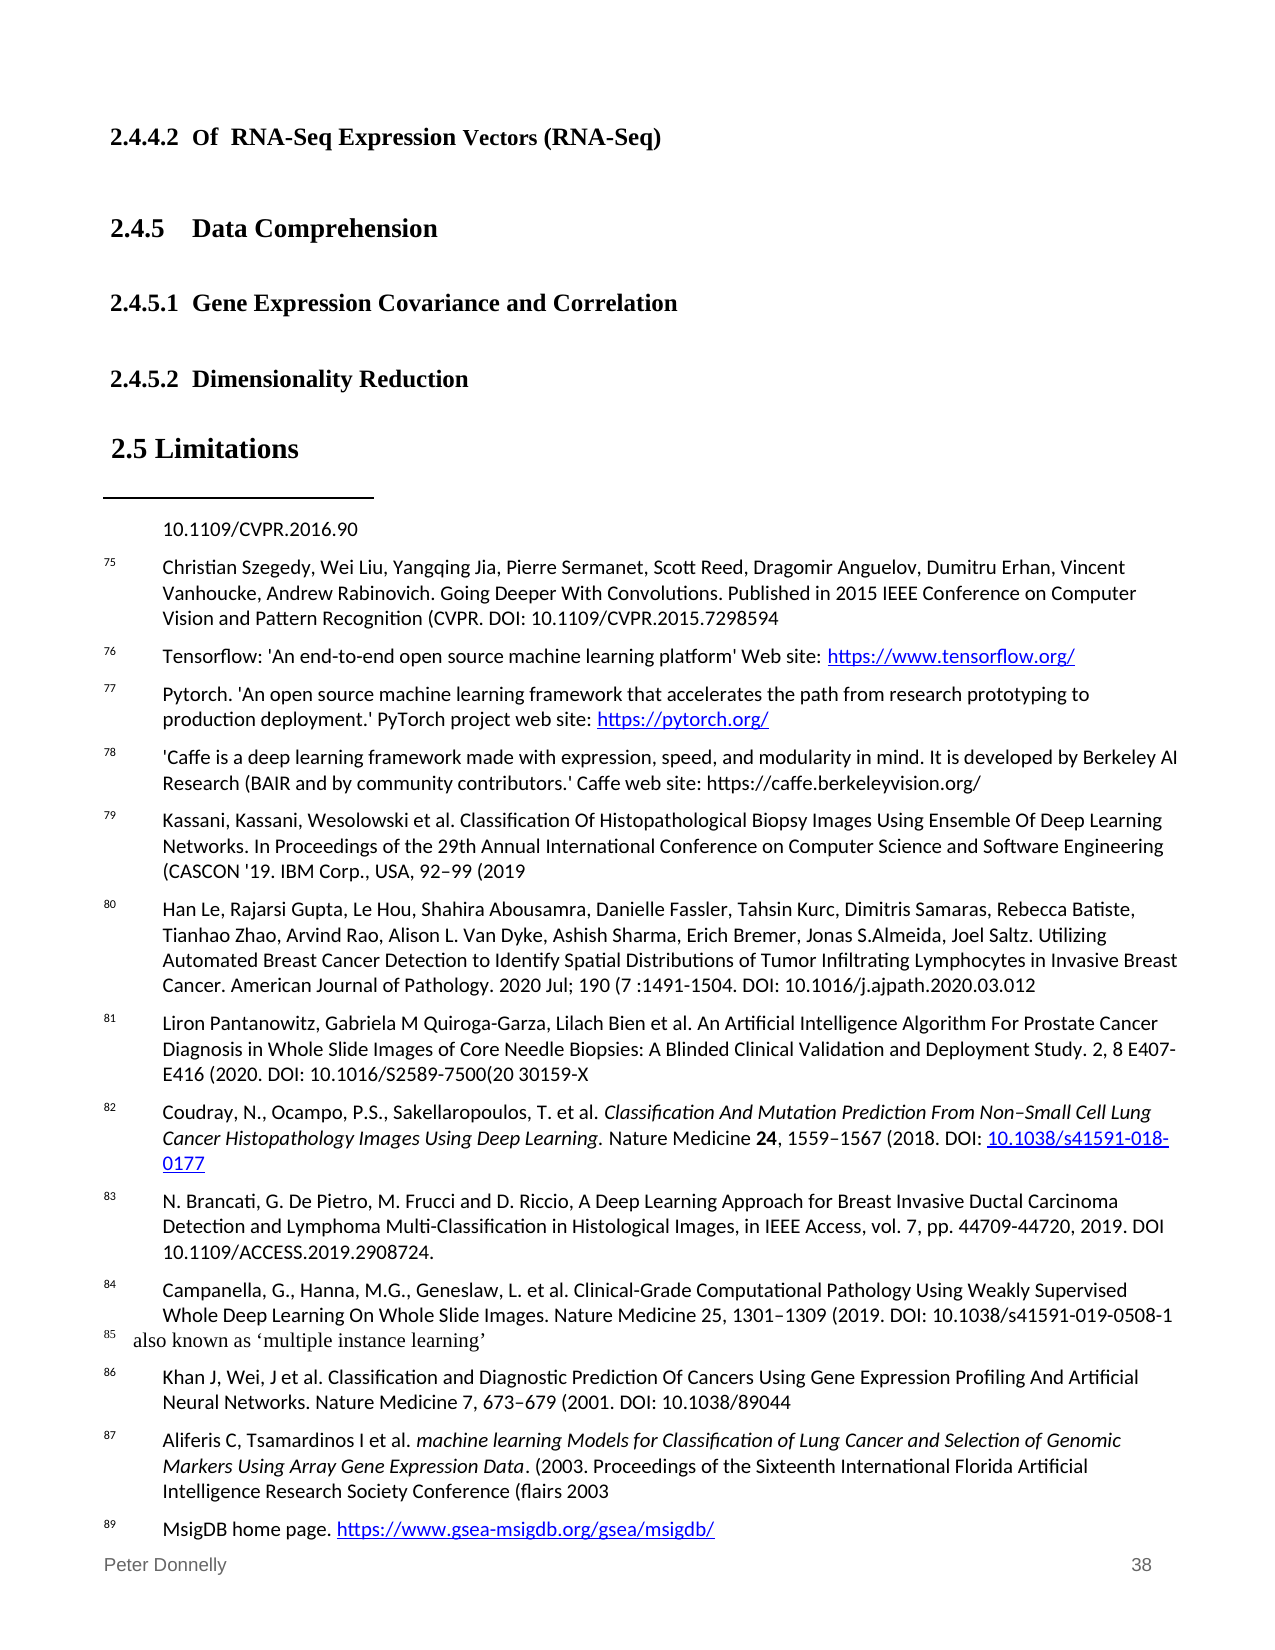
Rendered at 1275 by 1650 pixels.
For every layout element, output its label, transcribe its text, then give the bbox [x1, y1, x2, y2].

subtitle Limitations [103, 431, 1181, 464]
text Han Le, Rajarsi Gupta, Le Hou, Shahira Abousamra, Danielle Fassler, Tahsin Kurc, Dimitris Samaras, Rebecca Batiste, Tianhao Zhao, Arvind Rao, Alison L. Van Dyke, Ashish Sharma, Erich Bremer, Jonas S.Almeida, Joel Saltz. Utilizing Automated Breast Cancer Detection to Identify Spatial Distributions of Tumor Infiltrating Lymphocytes in Invasive Breast Cancer. American Journal of Pathology. 2020 Jul; 190 (7 :1491-1504. DOI: 10.1016/j.ajpath.2020.03.012 [103, 896, 1181, 998]
text Aliferis C, Tsamardinos I et al. machine learning Models for Classification of Lung Cancer and Selection of Genomic Markers Using Array Gene Expression Data. (2003. Proceedings of the Sixteenth International Florida Artificial Intelligence Research Society Conference (flairs 2003 [103, 1427, 1181, 1504]
text Liron Pantanowitz, Gabriela M Quiroga-Garza, Lilach Bien et al. An Artificial Intelligence Algorithm For Prostate Cancer Diagnosis in Whole Slide Images of Core Needle Biopsies: A Blinded Clinical Validation and Deployment Study. 2, 8 E407-E416 (2020. DOI: 10.1016/S2589-7500(20 30159-X [103, 1011, 1181, 1087]
text Kassani, Kassani, Wesolowski et al. Classification Of Histopathological Biopsy Images Using Ensemble Of Deep Learning Networks. In Proceedings of the 29th Annual International Conference on Computer Science and Software Engineering (CASCON '19. IBM Corp., USA, 92–99 (2019 [103, 808, 1181, 884]
text Campanella, G., Hanna, M.G., Geneslaw, L. et al. Clinical-Grade Computational Pathology Using Weakly Supervised Whole Deep Learning On Whole Slide Images. Nature Medicine 25, 1301–1309 (2019. DOI: 10.1038/s41591-019-0508-1 [103, 1277, 1181, 1328]
text Pytorch. 'An open source machine learning framework that accelerates the path from research prototyping to production deployment.' PyTorch project web site: https://pytorch.org/ [103, 681, 1181, 732]
text Tensorflow: 'An end-to-end open source machine learning platform' Web site: https://www.tensorflow.org/ [103, 643, 1181, 668]
subtitle Gene Expression Covariance and Correlation [103, 288, 1181, 317]
text N. Brancati, G. De Pietro, M. Frucci and D. Riccio, A Deep Learning Approach for Breast Invasive Ductal Carcinoma Detection and Lymphoma Multi-Classification in Histological Images, in IEEE Access, vol. 7, pp. 44709-44720, 2019. DOI 10.1109/ACCESS.2019.2908724. [103, 1188, 1181, 1264]
text 10.1109/CVPR.2016.90 [103, 516, 1181, 542]
text MsigDB home page. https://www.gsea-msigdb.org/gsea/msigdb/ [103, 1516, 1181, 1542]
subtitle Data Comprehension [103, 212, 1181, 244]
text Khan J, Wei, J et al. Classification and Diagnostic Prediction Of Cancers Using Gene Expression Profiling And Artificial Neural Networks. Nature Medicine 7, 673–679 (2001. DOI: 10.1038/89044 [103, 1364, 1181, 1415]
subtitle Of RNA-Seq Expression Vectors (RNA-Seq) [103, 122, 1181, 151]
text Coudray, N., Ocampo, P.S., Sakellaropoulos, T. et al. Classification And Mutation Prediction From Non–Small Cell Lung Cancer Histopathology Images Using Deep Learning. Nature Medicine 24, 1559–1567 (2018. DOI: 10.1038/s41591-018-0177 [103, 1099, 1181, 1176]
subtitle Dimensionality Reduction [103, 364, 1181, 393]
text also known as ‘multiple instance learning’ [103, 1328, 1181, 1352]
text Christian Szegedy, Wei Liu, Yangqing Jia, Pierre Sermanet, Scott Reed, Dragomir Anguelov, Dumitru Erhan, Vincent Vanhoucke, Andrew Rabinovich. Going Deeper With Convolutions. Published in 2015 IEEE Conference on Computer Vision and Pattern Recognition (CVPR. DOI: 10.1109/CVPR.2015.7298594 [103, 554, 1181, 631]
text 'Caffe is a deep learning framework made with expression, speed, and modularity in mind. It is developed by Berkeley AI Research (BAIR and by community contributors.' Caffe web site: https://caffe.berkeleyvision.org/ [103, 744, 1181, 795]
